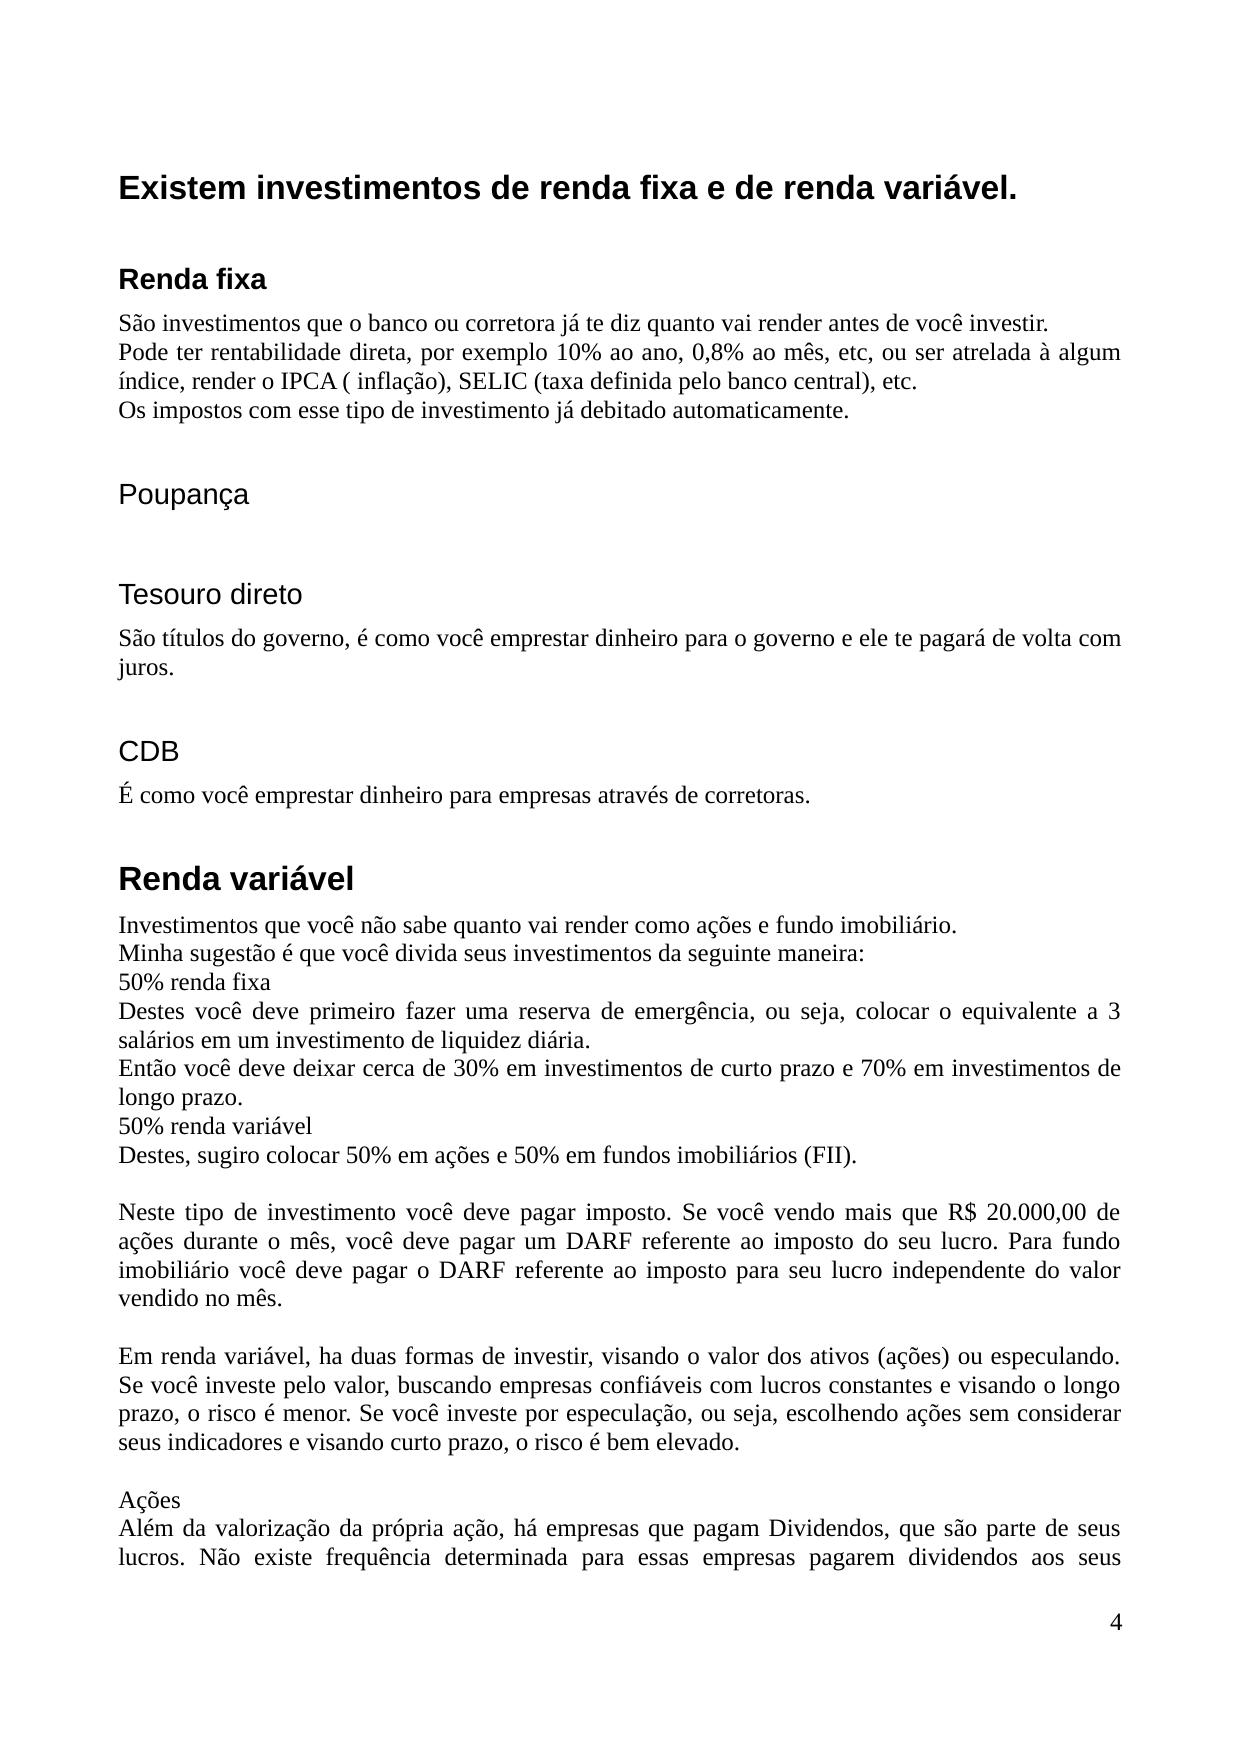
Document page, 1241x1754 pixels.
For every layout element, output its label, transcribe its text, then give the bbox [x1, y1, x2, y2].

text 50% renda variável [118, 1111, 1122, 1140]
text Pode ter rentabilidade direta, por exemplo 10% ao ano, 0,8% ao mês, etc, ou ser atrelada à algum índice, render o IPCA ( inflação), SELIC (taxa definida pelo banco central), etc. [118, 337, 1122, 395]
text É como você emprestar dinheiro para empresas através de corretoras. [118, 780, 1122, 809]
text Investimentos que você não sabe quanto vai render como ações e fundo imobiliário. [118, 910, 1122, 938]
text Destes você deve primeiro fazer uma reserva de emergência, ou seja, colocar o equivalente a 3 salários em um investimento de liquidez diária. [118, 996, 1122, 1053]
text Os impostos com esse tipo de investimento já debitado automaticamente. [118, 395, 1122, 423]
text São títulos do governo, é como você emprestar dinheiro para o governo e ele te pagará de volta com juros. [118, 623, 1122, 681]
text Além da valorização da própria ação, há empresas que pagam Dividendos, que são parte de seus lucros. Não existe frequência determinada para essas empresas pagarem dividendos aos seus [118, 1513, 1122, 1571]
subtitle Tesouro direto [118, 577, 1122, 611]
text Em renda variável, ha duas formas de investir, visando o valor dos ativos (ações) ou especulando. Se você investe pelo valor, buscando empresas confiáveis com lucros constantes e visando o longo prazo, o risco é menor. Se você investe por especulação, ou seja, escolhendo ações sem considerar seus indicadores e visando curto prazo, o risco é bem elevado. [118, 1341, 1122, 1456]
subtitle Renda fixa [118, 262, 1122, 296]
text São investimentos que o banco ou corretora já te diz quanto vai render antes de você investir. [118, 308, 1122, 337]
text Então você deve deixar cerca de 30% em investimentos de curto prazo e 70% em investimentos de longo prazo. [118, 1053, 1122, 1111]
text Destes, sugiro colocar 50% em ações e 50% em fundos imobiliários (FII). [118, 1140, 1122, 1168]
subtitle Renda variável [118, 859, 1122, 897]
text 50% renda fixa [118, 967, 1122, 996]
text Neste tipo de investimento você deve pagar imposto. Se você vendo mais que R$ 20.000,00 de ações durante o mês, você deve pagar um DARF referente ao imposto do seu lucro. Para fundo imobiliário você deve pagar o DARF referente ao imposto para seu lucro independente do valor vendido no mês. [118, 1197, 1122, 1312]
subtitle CDB [118, 734, 1122, 768]
text Ações [118, 1485, 1122, 1513]
subtitle Poupança [118, 477, 1122, 511]
subtitle Existem investimentos de renda fixa e de renda variável. [118, 168, 1122, 206]
text Minha sugestão é que você divida seus investimentos da seguinte maneira: [118, 938, 1122, 967]
